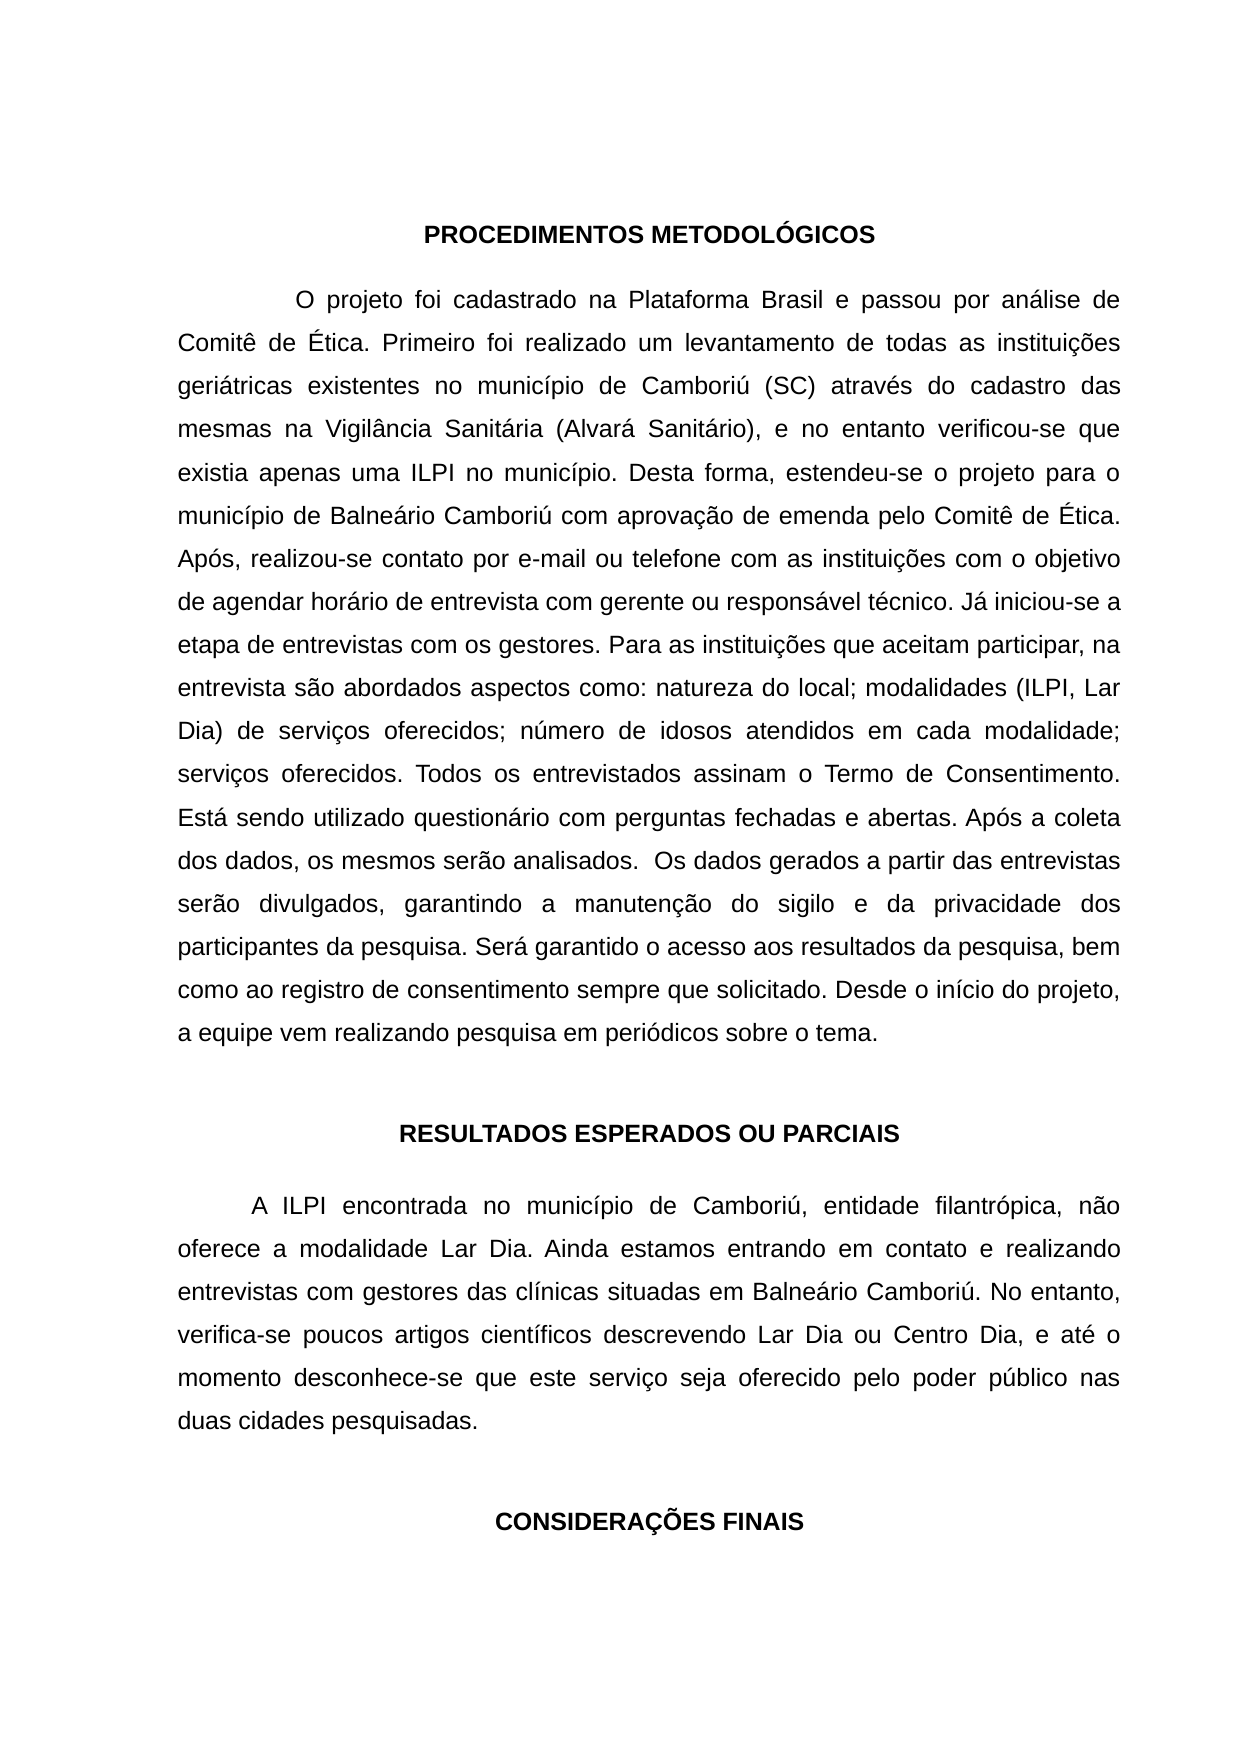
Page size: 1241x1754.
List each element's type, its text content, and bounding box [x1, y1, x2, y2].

text O projeto foi cadastrado na Plataforma Brasil e passou por análise de Comitê de Ética. Primeiro foi realizado um levantamento de todas as instituições geriátricas existentes no município de Camboriú (SC) através do cadastro das mesmas na Vigilância Sanitária (Alvará Sanitário), e no entanto verificou-se que existia apenas uma ILPI no município. Desta forma, estendeu-se o projeto para o município de Balneário Camboriú com aprovação de emenda pelo Comitê de Ética. Após, realizou-se contato por e-mail ou telefone com as instituições com o objetivo de agendar horário de entrevista com gerente ou responsável técnico. Já iniciou-se a etapa de entrevistas com os gestores. Para as instituições que aceitam participar, na entrevista são abordados aspectos como: natureza do local; modalidades (ILPI, Lar Dia) de serviços oferecidos; número de idosos atendidos em cada modalidade; serviços oferecidos. Todos os entrevistados assinam o Termo de Consentimento. Está sendo utilizado questionário com perguntas fechadas e abertas. Após a coleta dos dados, os mesmos serão analisados. Os dados gerados a partir das entrevistas serão divulgados, garantindo a manutenção do sigilo e da privacidade dos participantes da pesquisa. Será garantido o acesso aos resultados da pesquisa, bem como ao registro de consentimento sempre que solicitado. Desde o início do projeto, a equipe vem realizando pesquisa em periódicos sobre o tema. [177, 285, 1122, 1047]
text PROCEDIMENTOS METODOLÓGICOS [177, 220, 1122, 249]
text CONSIDERAÇÕES FINAIS [177, 1507, 1122, 1536]
text A ILPI encontrada no município de Camboriú, entidade filantrópica, não oferece a modalidade Lar Dia. Ainda estamos entrando em contato e realizando entrevistas com gestores das clínicas situadas em Balneário Camboriú. No entanto, verifica-se poucos artigos científicos descrevendo Lar Dia ou Centro Dia, e até o momento desconhece-se que este serviço seja oferecido pelo poder público nas duas cidades pesquisadas. [177, 1191, 1122, 1435]
text RESULTADOS ESPERADOS OU PARCIAIS [177, 1119, 1122, 1147]
